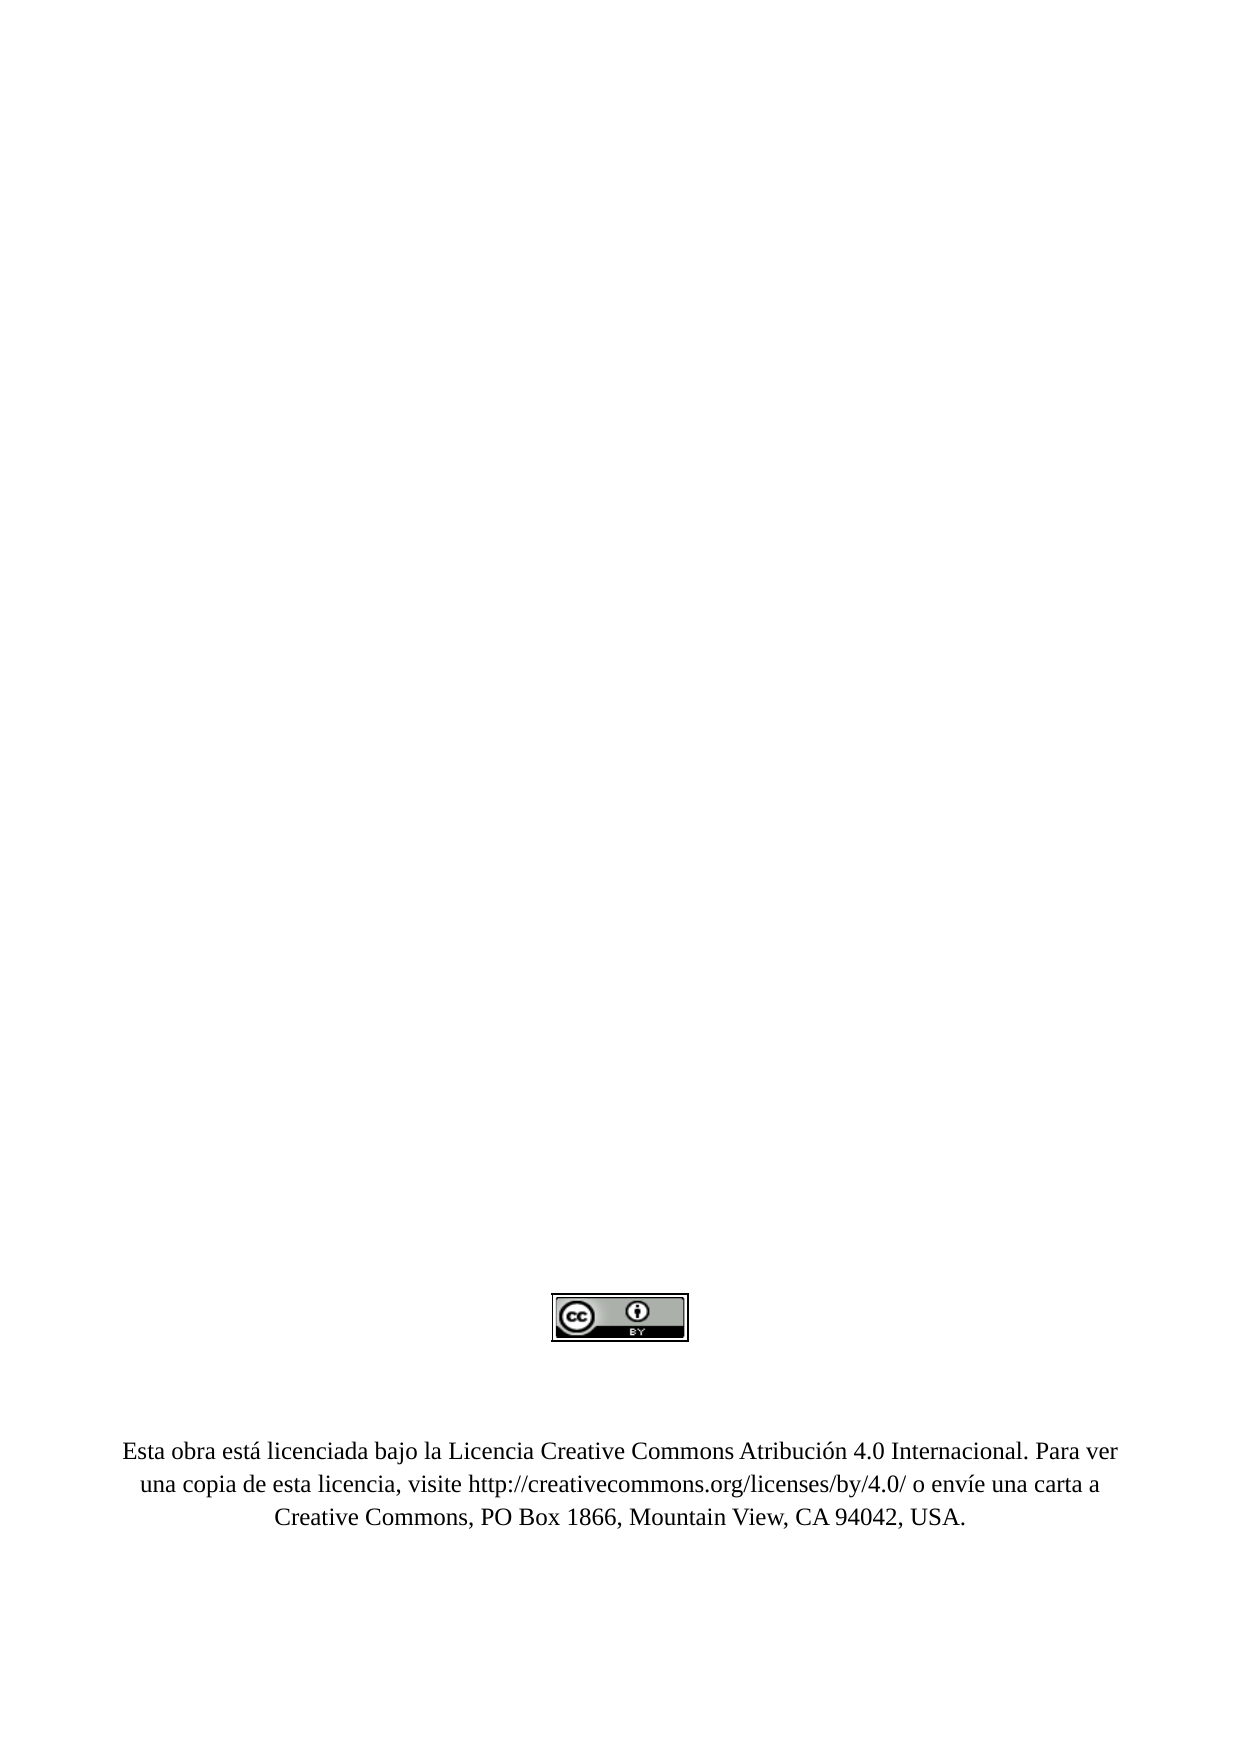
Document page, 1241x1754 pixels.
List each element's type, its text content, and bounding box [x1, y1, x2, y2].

text Esta obra está licenciada bajo la Licencia Creative Commons Atribución 4.0 Internacional. Para ver una copia de esta licencia, visite http://creativecommons.org/licenses/by/4.0/ o envíe una carta a Creative Commons, PO Box 1866, Mountain View, CA 94042, USA. [118, 1436, 1122, 1531]
picture [555, 1297, 685, 1338]
